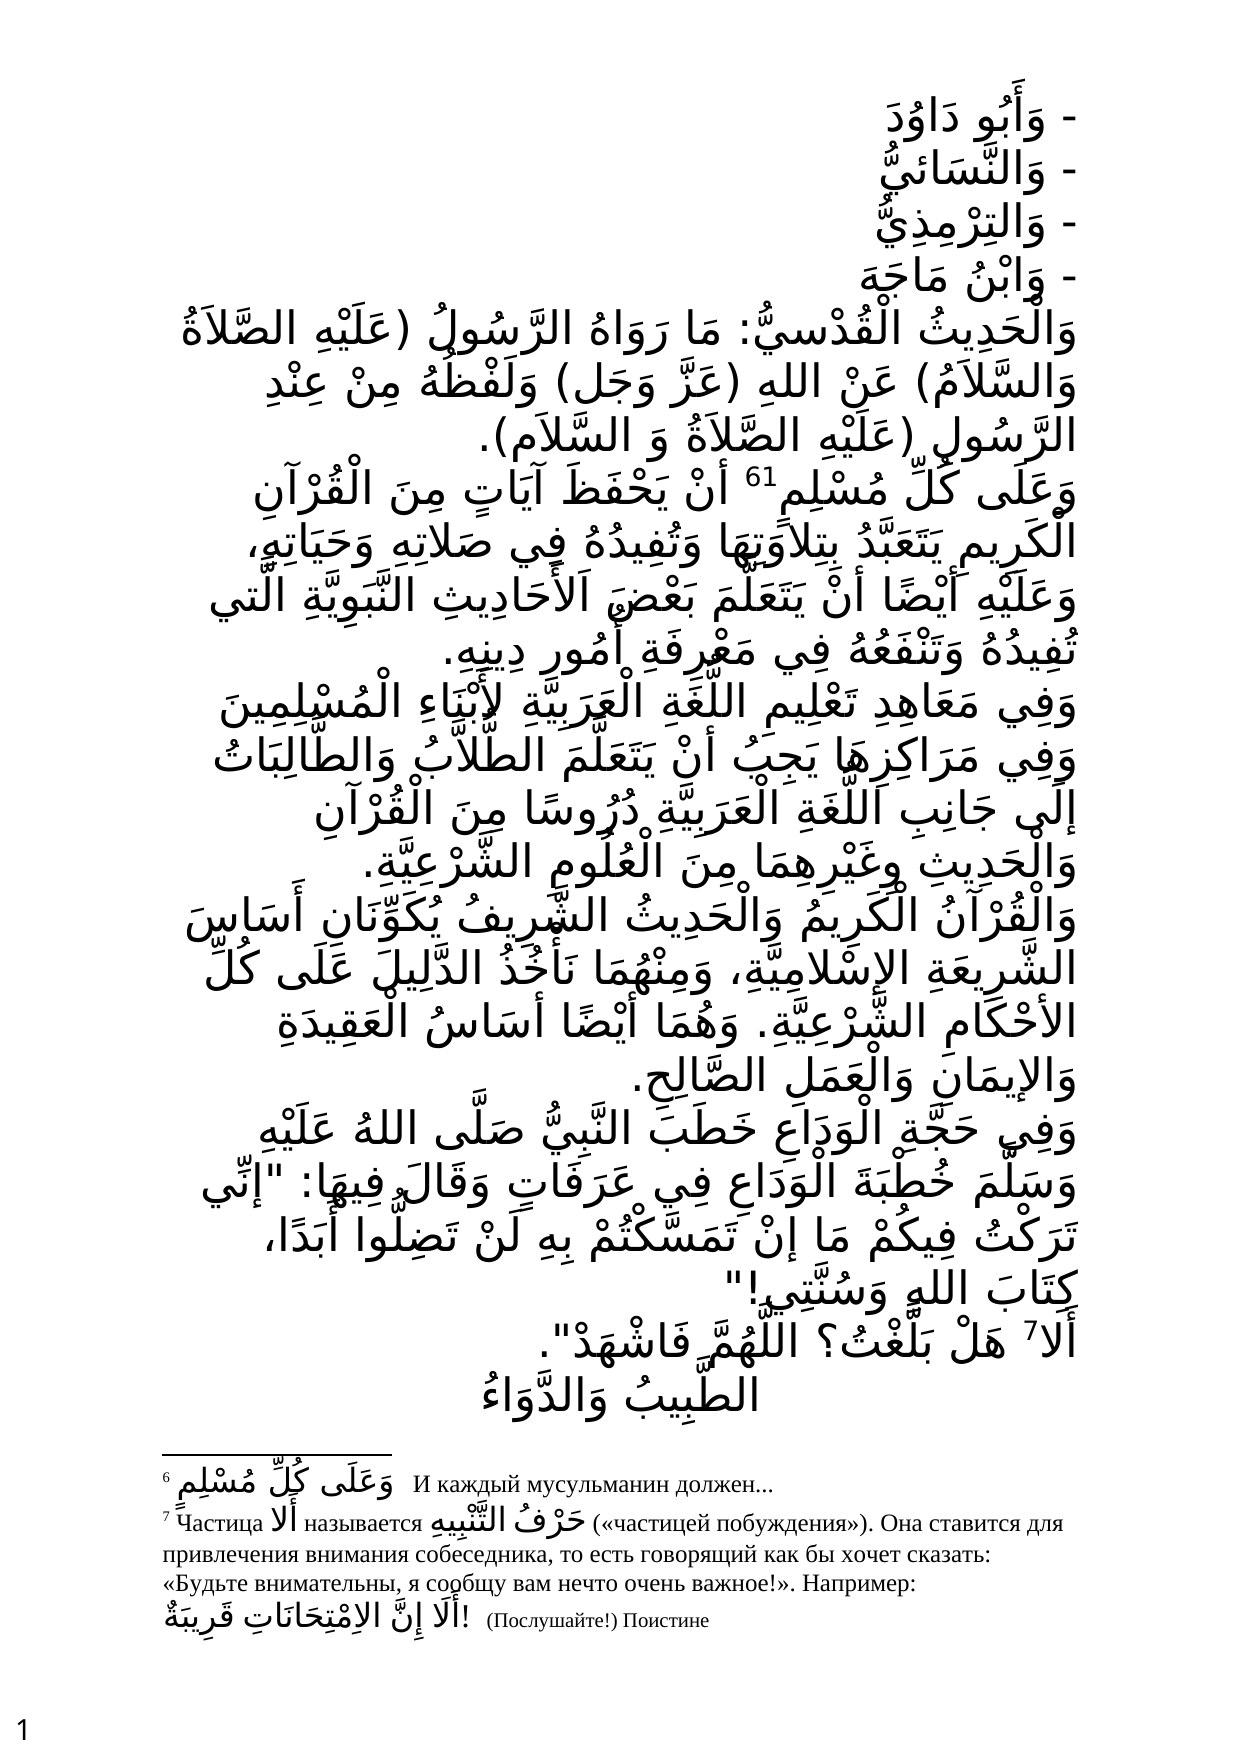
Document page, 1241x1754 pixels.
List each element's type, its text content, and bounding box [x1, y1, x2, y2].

subtitle أَلا هَلْ بَلَّغْتُ؟ اللَّهُمَّ فَاشْهَدْ". [162, 1315, 1078, 1369]
text وَالْقُرْآنُ الْكَرِيمُ وَالْحَدِيثُ الشَّرِيفُ يُكَوِّنَانِ أَسَاسَ الشَّرِيعَةِ الإسْلامِيَّةِ، وَمِنْهُمَا نَأْخُذُ الدَّلِيلَ عَلَى كُلِّ الأحْكَامِ الشَّرْعِيَّةِ. وَهُمَا أيْضًا أسَاسُ الْعَقِيدَةِ وَالإيمَانِ وَالْعَمَلِ الصَّالِحِ. [162, 889, 1078, 1102]
subtitle - وَالنَّسَائيُّ [162, 142, 1078, 195]
subtitle - وَأَبُو دَاوُدَ [162, 89, 1078, 142]
text وَالْحَدِيثُ الْقُدْسيُّ: مَا رَوَاهُ الرَّسُولُ (عَلَيْهِ الصَّلاَةُ وَالسَّلاَمُ) عَنْ اللهِ (عَزَّ وَجَل) وَلَفْظُهُ مِنْ عِنْدِ الرَّسُولِ (عَلَيْهِ الصَّلاَةُ وَ السَّلاَم). [162, 302, 1078, 462]
text أَلَا إِنَّ الاِمْتِحَانَاتِ قَرِيبَةٌ! (Послушайте!) Поистине [162, 1597, 1078, 1636]
text وَعَلَى كُلِّ مُسْلِمٍ1 أنْ يَحْفَظَ آيَاتٍ مِنَ الْقُرْآنِ الْكَرِيمِ يَتَعَبَّدُ بِتِلاوَتِهَا وَتُفِيدُهُ فِي صَلاتِهِ وَحَيَاتِهِ، وَعَلَيْهِ أيْضًا أنْ يَتَعَلَّمَ بَعْضَ اَلأَحَادِيثِ النَّبَوِيَّةِ الَّتي تُفِيدُهُ وَتَنْفَعُهُ فِي مَعْرِفَةِ أُمُور دِينِهِ. [162, 462, 1078, 675]
text وَفِي مَعَاهِدِ تَعْلِيمِ اللُّغَةِ الْعَرَبِيَّةِ لأَبْنَاءِ الْمُسْلِمِينَ وَفِي مَرَاكِزِهَا يَجِبُ أنْ يَتَعَلَّمَ الطُّلاَّبُ وَالطَّالِبَاتُ إلَى جَانِبِ اللُّغَةِ الْعَرَبِيَّةِ دُرُوسًا مِنَ الْقُرْآنِ وَالْحَدِيثِ وِغَيْرِهِمَا مِنَ الْعُلُومِ الشَّرْعِيَّةِ. [162, 675, 1078, 889]
text Частица أَلا называется حَرْفُ التَّنْبِيهِ («частицей побуждения»). Она ставится для привлечения внимания собеседника, то есть говорящий как бы хочет сказать: «Будьте внимательны, я сообщу вам нечто очень важное!». Например: [162, 1500, 1078, 1597]
subtitle الطَّبِيبُ وَالدَّوَاءُ [162, 1369, 1078, 1422]
text وَفِي حَجَّةِ الْوَدَاعِ خَطَبَ النَّبِيُّ صَلَّى اللهُ عَلَيْهِ وَسَلَّمَ خُطْبَةَ الْوَدَاعِ فِي عَرَفَاتٍ وَقَالَ فِيهَا: "إنِّي تَرَكْتُ فِيكُمْ مَا إنْ تَمَسَّكْتُمْ بِهِ لَنْ تَضِلُّوا أَبَدًا، كِتَابَ اللهِ وَسُنَّتِي!" [162, 1102, 1078, 1315]
subtitle - وَابْنُ مَاجَهَ [162, 249, 1078, 302]
subtitle - وَالتِرْمِذِيُّ [162, 195, 1078, 249]
text وَعَلَى كُلِّ مُسْلِمٍ И каждый мусульманин должен... [162, 1461, 1078, 1500]
